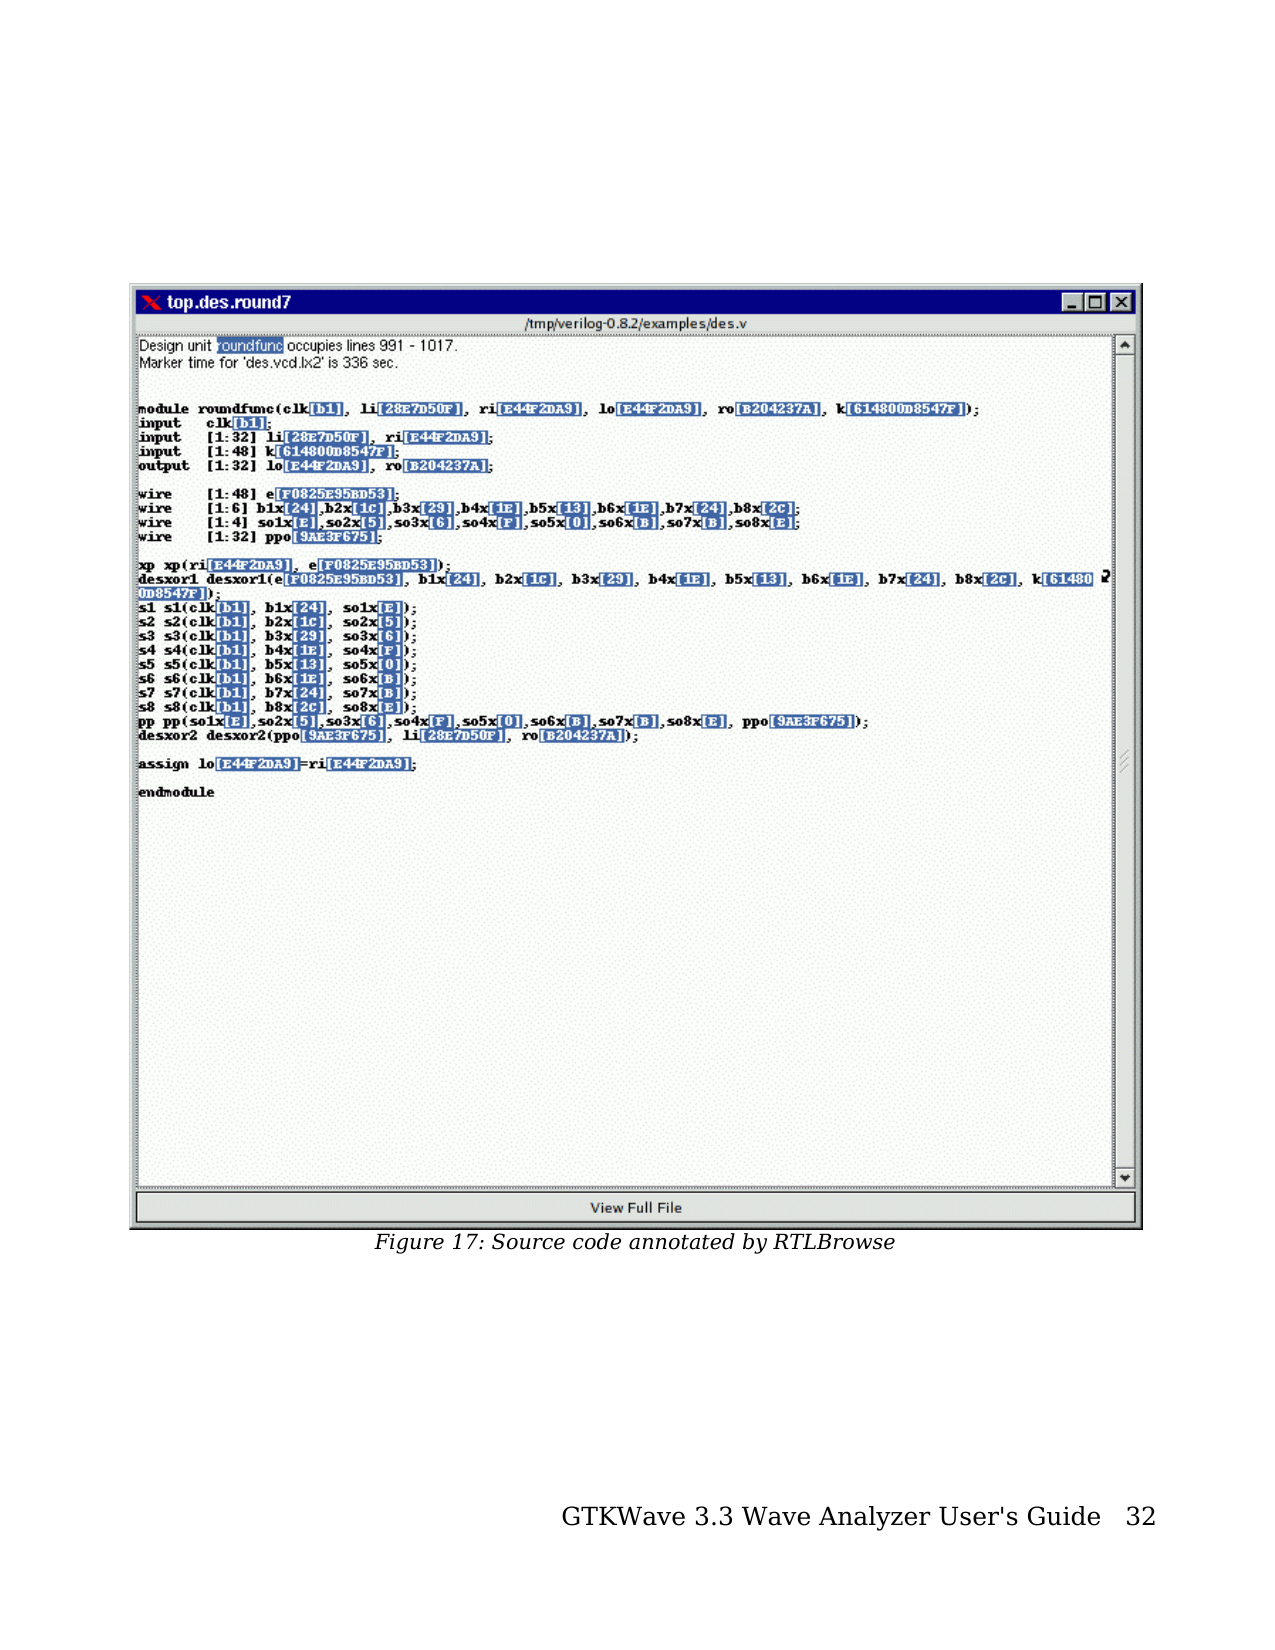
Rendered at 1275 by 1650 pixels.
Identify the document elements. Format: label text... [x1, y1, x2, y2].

picture [129, 283, 1143, 1230]
text Figure 17: Source code annotated by RTLBrowse [129, 1230, 1143, 1254]
